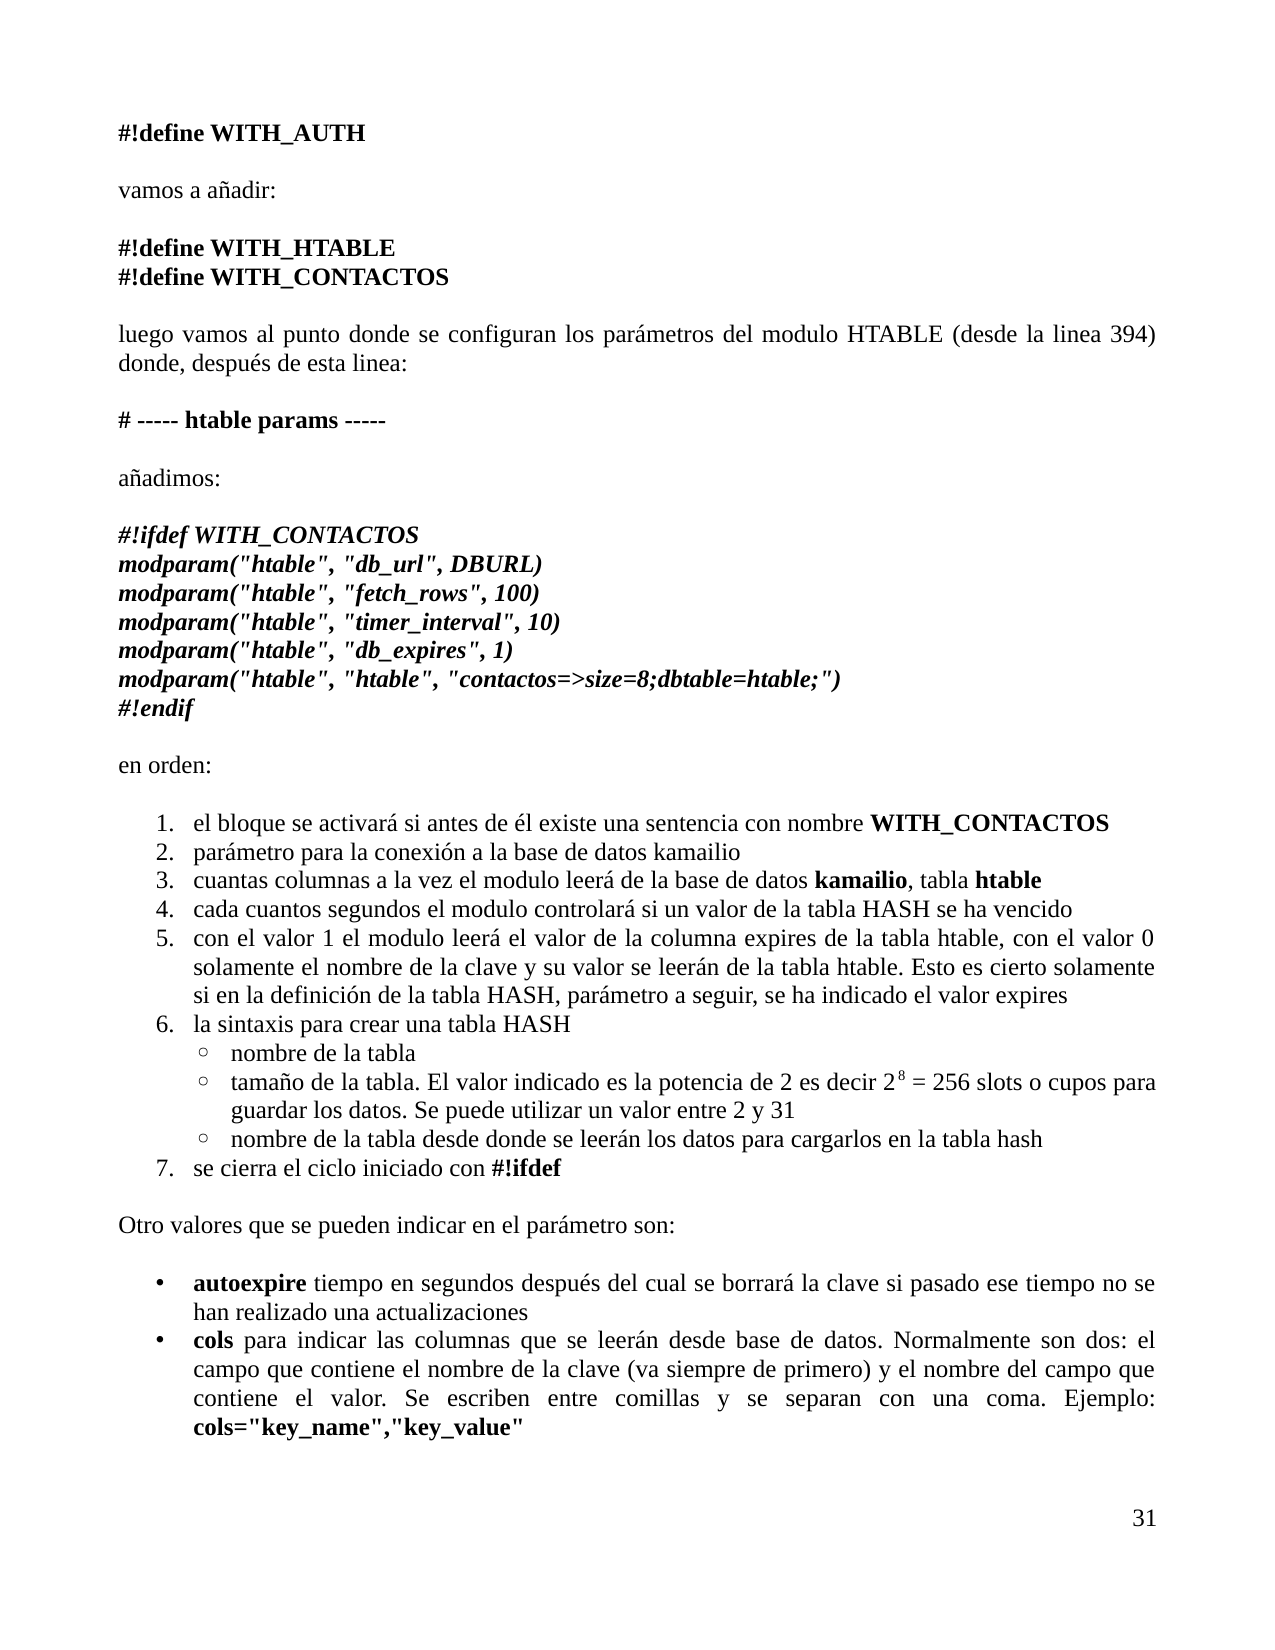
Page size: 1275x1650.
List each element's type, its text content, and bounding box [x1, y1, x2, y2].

list el bloque se activará si antes de él existe una sentencia con nombre WITH_CONTACTOS [156, 808, 1157, 837]
text añadimos: [118, 463, 1157, 492]
text # ----- htable params ----- [118, 406, 1157, 434]
list cols para indicar las columnas que se leerán desde base de datos. Normalmente son dos: el campo que contiene el nombre de la clave (va siempre de primero) y el nombre del campo que contiene el valor. Se escriben entre comillas y se separan con una coma. Ejemplo: cols="key_name","key_value" [156, 1326, 1157, 1441]
text modparam("htable", "htable", "contactos=>size=8;dbtable=htable;") [118, 664, 1157, 693]
text modparam("htable", "db_expires", 1) [118, 636, 1157, 664]
list nombre de la tabla desde donde se leerán los datos para cargarlos en la tabla hash [193, 1124, 1157, 1153]
text #!define WITH_AUTH [118, 118, 1157, 147]
text #!define WITH_CONTACTOS [118, 262, 1157, 291]
text #!ifdef WITH_CONTACTOS [118, 521, 1157, 549]
text modparam("htable", "timer_interval", 10) [118, 607, 1157, 636]
text en orden: [118, 751, 1157, 779]
list cada cuantos segundos el modulo controlará si un valor de la tabla HASH se ha vencido [156, 894, 1157, 923]
list autoexpire tiempo en segundos después del cual se borrará la clave si pasado ese tiempo no se han realizado una actualizaciones [156, 1268, 1157, 1326]
list se cierra el ciclo iniciado con #!ifdef [156, 1153, 1157, 1182]
list parámetro para la conexión a la base de datos kamailio [156, 837, 1157, 866]
list nombre de la tabla [193, 1038, 1157, 1067]
list con el valor 1 el modulo leerá el valor de la columna expires de la tabla htable, con el valor 0 solamente el nombre de la clave y su valor se leerán de la tabla htable. Esto es cierto solamente si en la definición de la tabla HASH, parámetro a seguir, se ha indicado el valor expires [156, 923, 1157, 1009]
list tamaño de la tabla. El valor indicado es la potencia de 2 es decir 28 = 256 slots o cupos para guardar los datos. Se puede utilizar un valor entre 2 y 31 [193, 1067, 1157, 1124]
text Otro valores que se pueden indicar en el parámetro son: [118, 1211, 1157, 1239]
text #!endif [118, 693, 1157, 722]
text vamos a añadir: [118, 176, 1157, 204]
text modparam("htable", "fetch_rows", 100) [118, 578, 1157, 607]
text luego vamos al punto donde se configuran los parámetros del modulo HTABLE (desde la linea 394) donde, después de esta linea: [118, 319, 1157, 377]
list la sintaxis para crear una tabla HASH [156, 1009, 1157, 1038]
text modparam("htable", "db_url", DBURL) [118, 549, 1157, 578]
list cuantas columnas a la vez el modulo leerá de la base de datos kamailio, tabla htable [156, 866, 1157, 894]
text #!define WITH_HTABLE [118, 233, 1157, 262]
